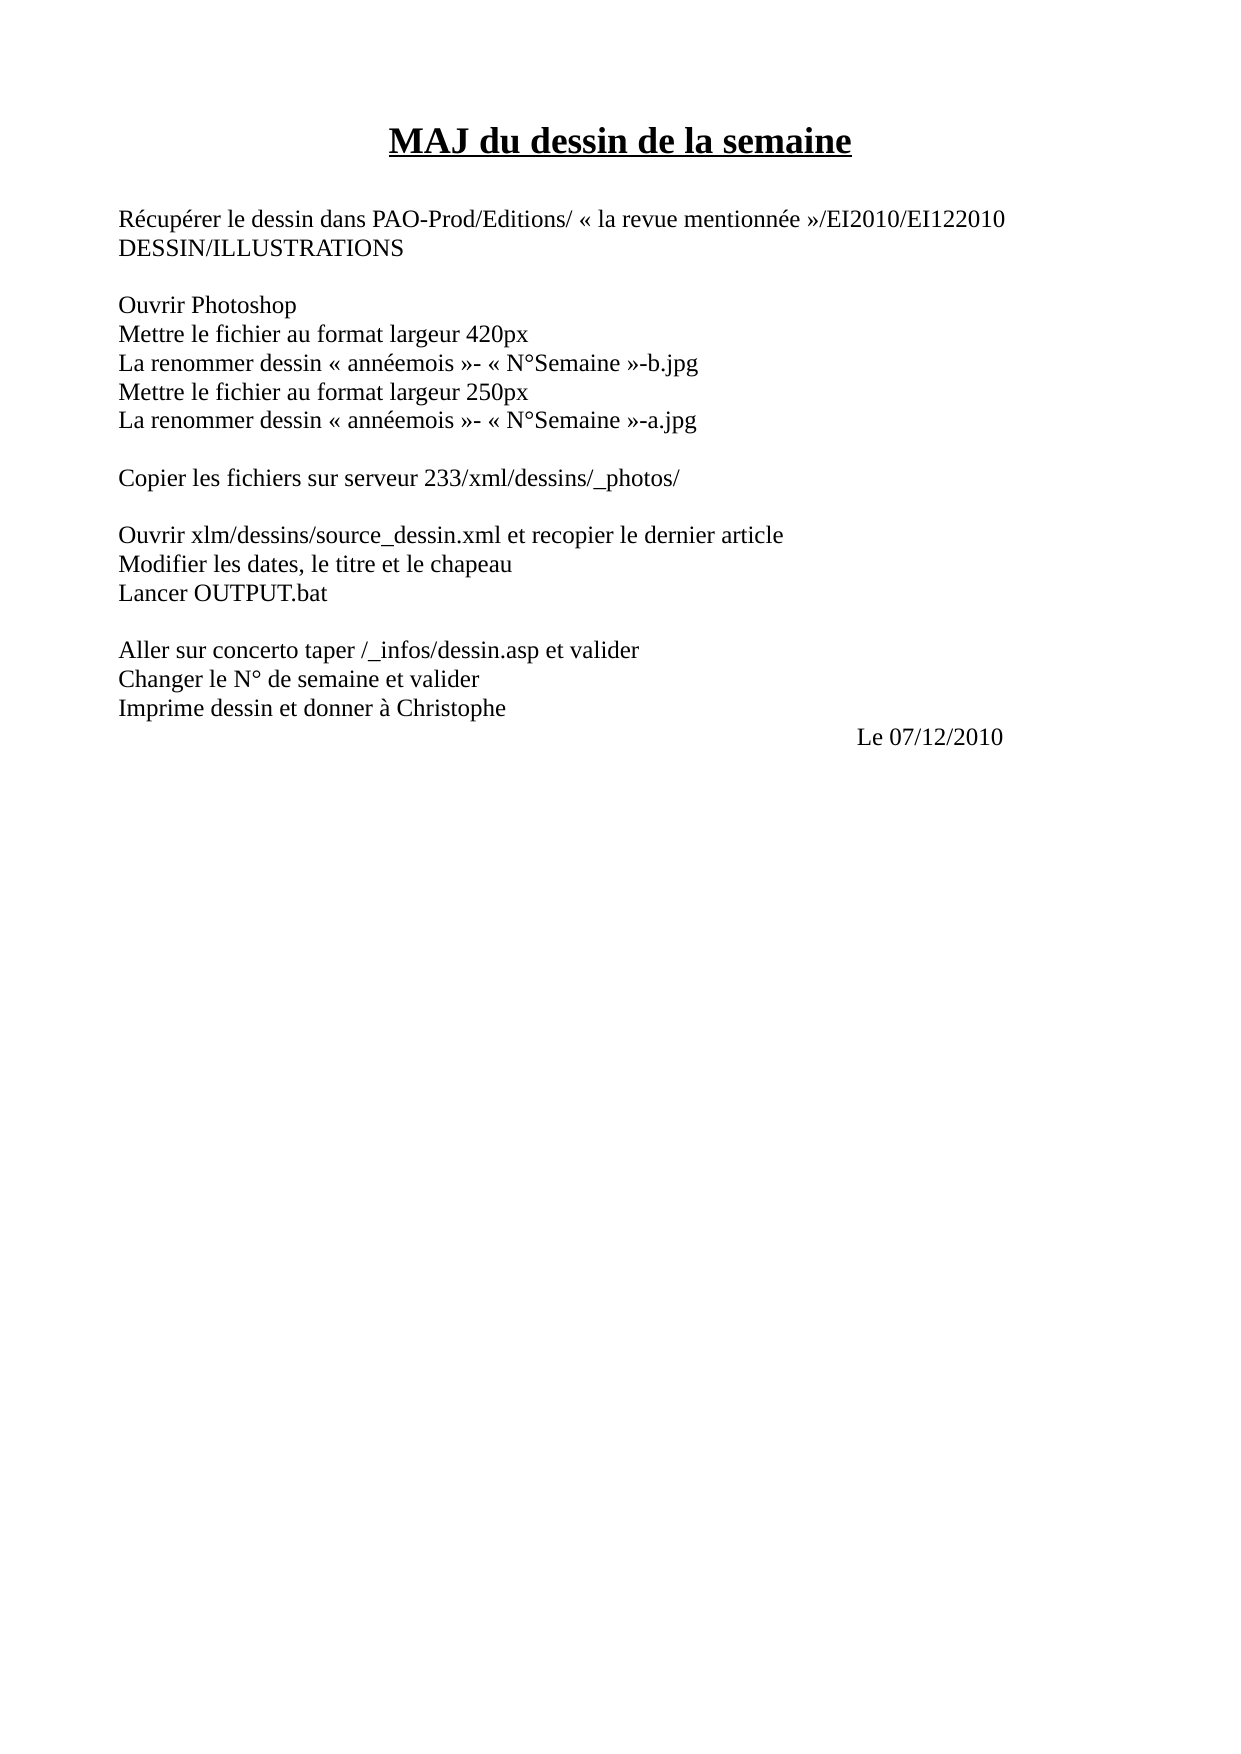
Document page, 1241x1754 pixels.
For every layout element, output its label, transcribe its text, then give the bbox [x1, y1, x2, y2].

text Le 07/12/2010 [118, 722, 1122, 751]
text Ouvrir xlm/dessins/source_dessin.xml et recopier le dernier article [118, 521, 1122, 549]
text MAJ du dessin de la semaine [118, 118, 1122, 161]
text Ouvrir Photoshop [118, 291, 1122, 319]
text Mettre le fichier au format largeur 420px [118, 319, 1122, 348]
text Lancer OUTPUT.bat [118, 578, 1122, 607]
text Imprime dessin et donner à Christophe [118, 693, 1122, 722]
text La renommer dessin « annéemois »- « N°Semaine »-b.jpg [118, 348, 1122, 377]
text Mettre le fichier au format largeur 250px [118, 377, 1122, 406]
text Copier les fichiers sur serveur 233/xml/dessins/_photos/ [118, 463, 1122, 492]
text Modifier les dates, le titre et le chapeau [118, 549, 1122, 578]
text Changer le N° de semaine et valider [118, 664, 1122, 693]
text Récupérer le dessin dans PAO-Prod/Editions/ « la revue mentionnée »/EI2010/EI122010 DESSIN/ILLUSTRATIONS [118, 204, 1122, 262]
text Aller sur concerto taper /_infos/dessin.asp et valider [118, 636, 1122, 664]
text La renommer dessin « annéemois »- « N°Semaine »-a.jpg [118, 406, 1122, 434]
